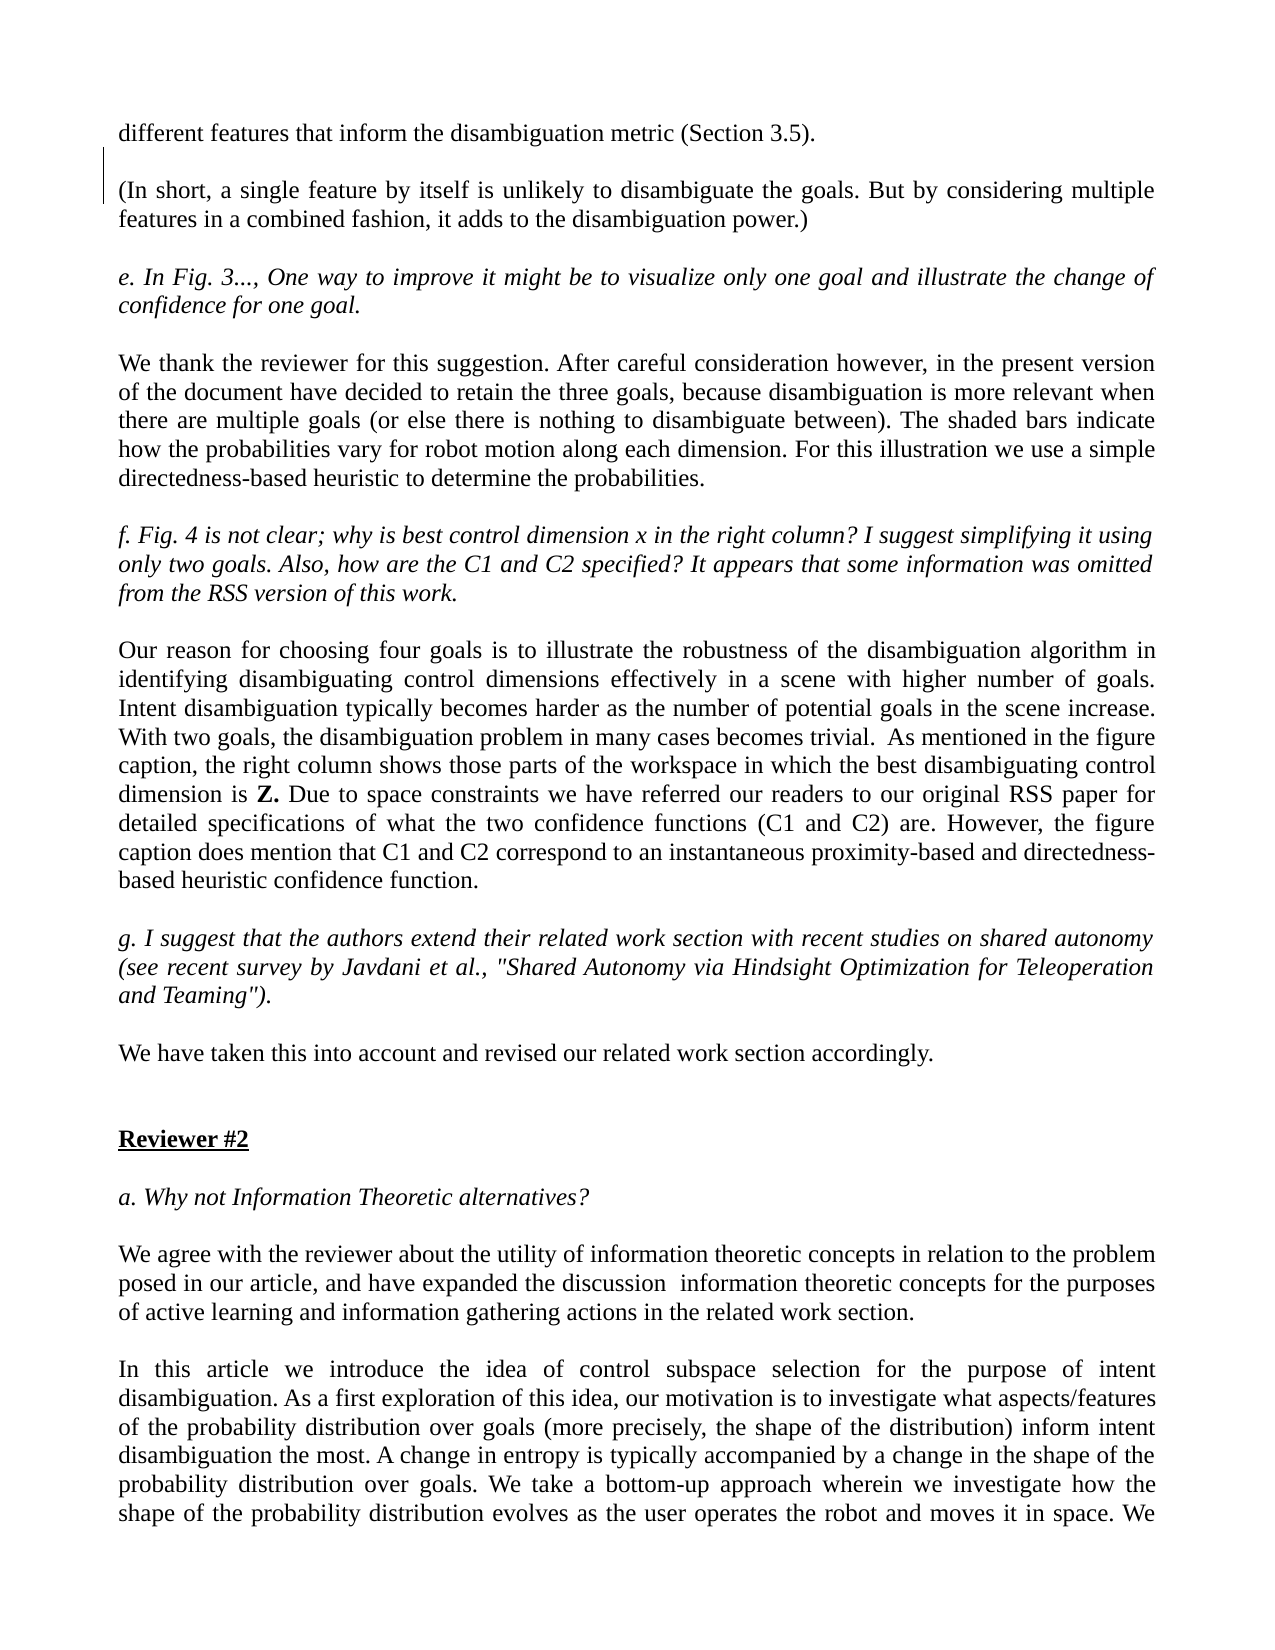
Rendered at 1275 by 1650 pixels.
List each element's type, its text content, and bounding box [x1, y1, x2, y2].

text a. Why not Information Theoretic alternatives? [118, 1182, 1157, 1211]
text (In short, a single feature by itself is unlikely to disambiguate the goals. But by considering multiple features in a combined fashion, it adds to the disambiguation power.) [118, 147, 1157, 176]
text e. In Fig. 3..., One way to improve it might be to visualize only one goal and illustrate the change of confidence for one goal. [118, 262, 1157, 319]
text f. Fig. 4 is not clear; why is best control dimension x in the right column? I suggest simplifying it using only two goals. Also, how are the C1 and C2 specified? It appears that some information was omitted from the RSS version of this work. [118, 521, 1157, 607]
text different features that inform the disambiguation metric (Section 3.5). [118, 118, 1157, 147]
text We agree with the reviewer about the utility of information theoretic concepts in relation to the problem posed in our article, and have expanded the discussion information theoretic concepts for the purposes of active learning and information gathering actions in the related work section. [118, 1239, 1157, 1326]
text We thank the reviewer for this suggestion. After careful consideration however, in the present version of the document have decided to retain the three goals, because disambiguation is more relevant when there are multiple goals (or else there is nothing to disambiguate between). The shaded bars indicate how the probabilities vary for robot motion along each dimension. For this illustration we use a simple directedness-based heuristic to determine the probabilities. [118, 348, 1157, 492]
text Our reason for choosing four goals is to illustrate the robustness of the disambiguation algorithm in identifying disambiguating control dimensions effectively in a scene with higher number of goals. Intent disambiguation typically becomes harder as the number of potential goals in the scene increase. With two goals, the disambiguation problem in many cases becomes trivial. As mentioned in the figure caption, the right column shows those parts of the workspace in which the best disambiguating control dimension is Z. Due to space constraints we have referred our readers to our original RSS paper for detailed specifications of what the two confidence functions (C1 and C2) are. However, the figure caption does mention that C1 and C2 correspond to an instantaneous proximity-based and directedness-based heuristic confidence function. [118, 636, 1157, 894]
text In this article we introduce the idea of control subspace selection for the purpose of intent disambiguation. As a first exploration of this idea, our motivation is to investigate what aspects/features of the probability distribution over goals (more precisely, the shape of the distribution) inform intent disambiguation the most. A change in entropy is typically accompanied by a change in the shape of the probability distribution over goals. We take a bottom-up approach wherein we investigate how the shape of the probability distribution evolves as the user operates the robot and moves it in space. We [118, 1354, 1157, 1527]
text Reviewer #2 [118, 1124, 1157, 1153]
text g. I suggest that the authors extend their related work section with recent studies on shared autonomy (see recent survey by Javdani et al., "Shared Autonomy via Hindsight Optimization for Teleoperation and Teaming"). [118, 923, 1157, 1009]
text We have taken this into account and revised our related work section accordingly. [118, 1038, 1157, 1067]
